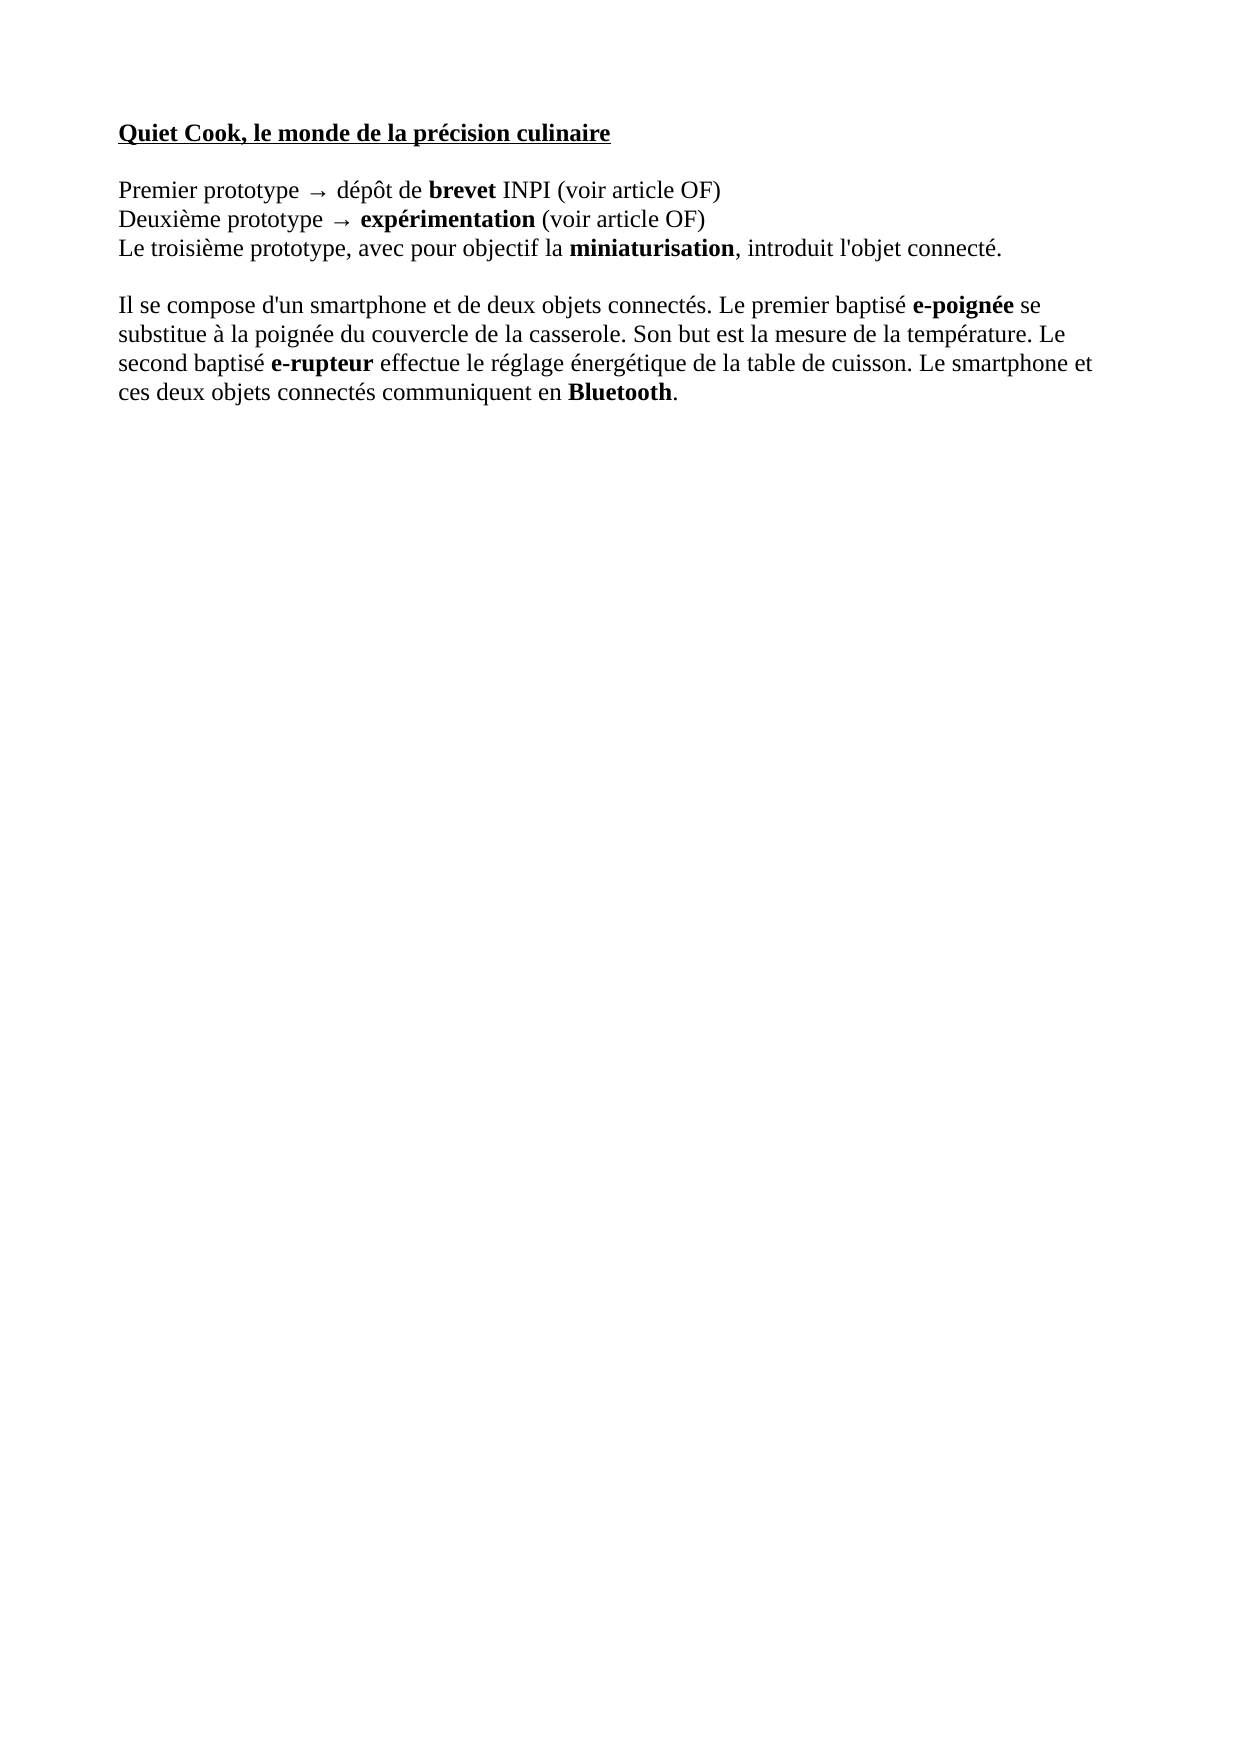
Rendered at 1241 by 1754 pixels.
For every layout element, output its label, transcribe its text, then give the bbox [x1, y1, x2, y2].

text Il se compose d'un smartphone et de deux objets connectés. Le premier baptisé e-poignée se substitue à la poignée du couvercle de la casserole. Son but est la mesure de la température. Le second baptisé e-rupteur effectue le réglage énergétique de la table de cuisson. Le smartphone et ces deux objets connectés communiquent en Bluetooth. [118, 291, 1122, 406]
text Premier prototype → dépôt de brevet INPI (voir article OF) [118, 176, 1122, 204]
text Quiet Cook, le monde de la précision culinaire [118, 118, 1122, 147]
text Le troisième prototype, avec pour objectif la miniaturisation, introduit l'objet connecté. [118, 233, 1122, 262]
text Deuxième prototype → expérimentation (voir article OF) [118, 204, 1122, 233]
